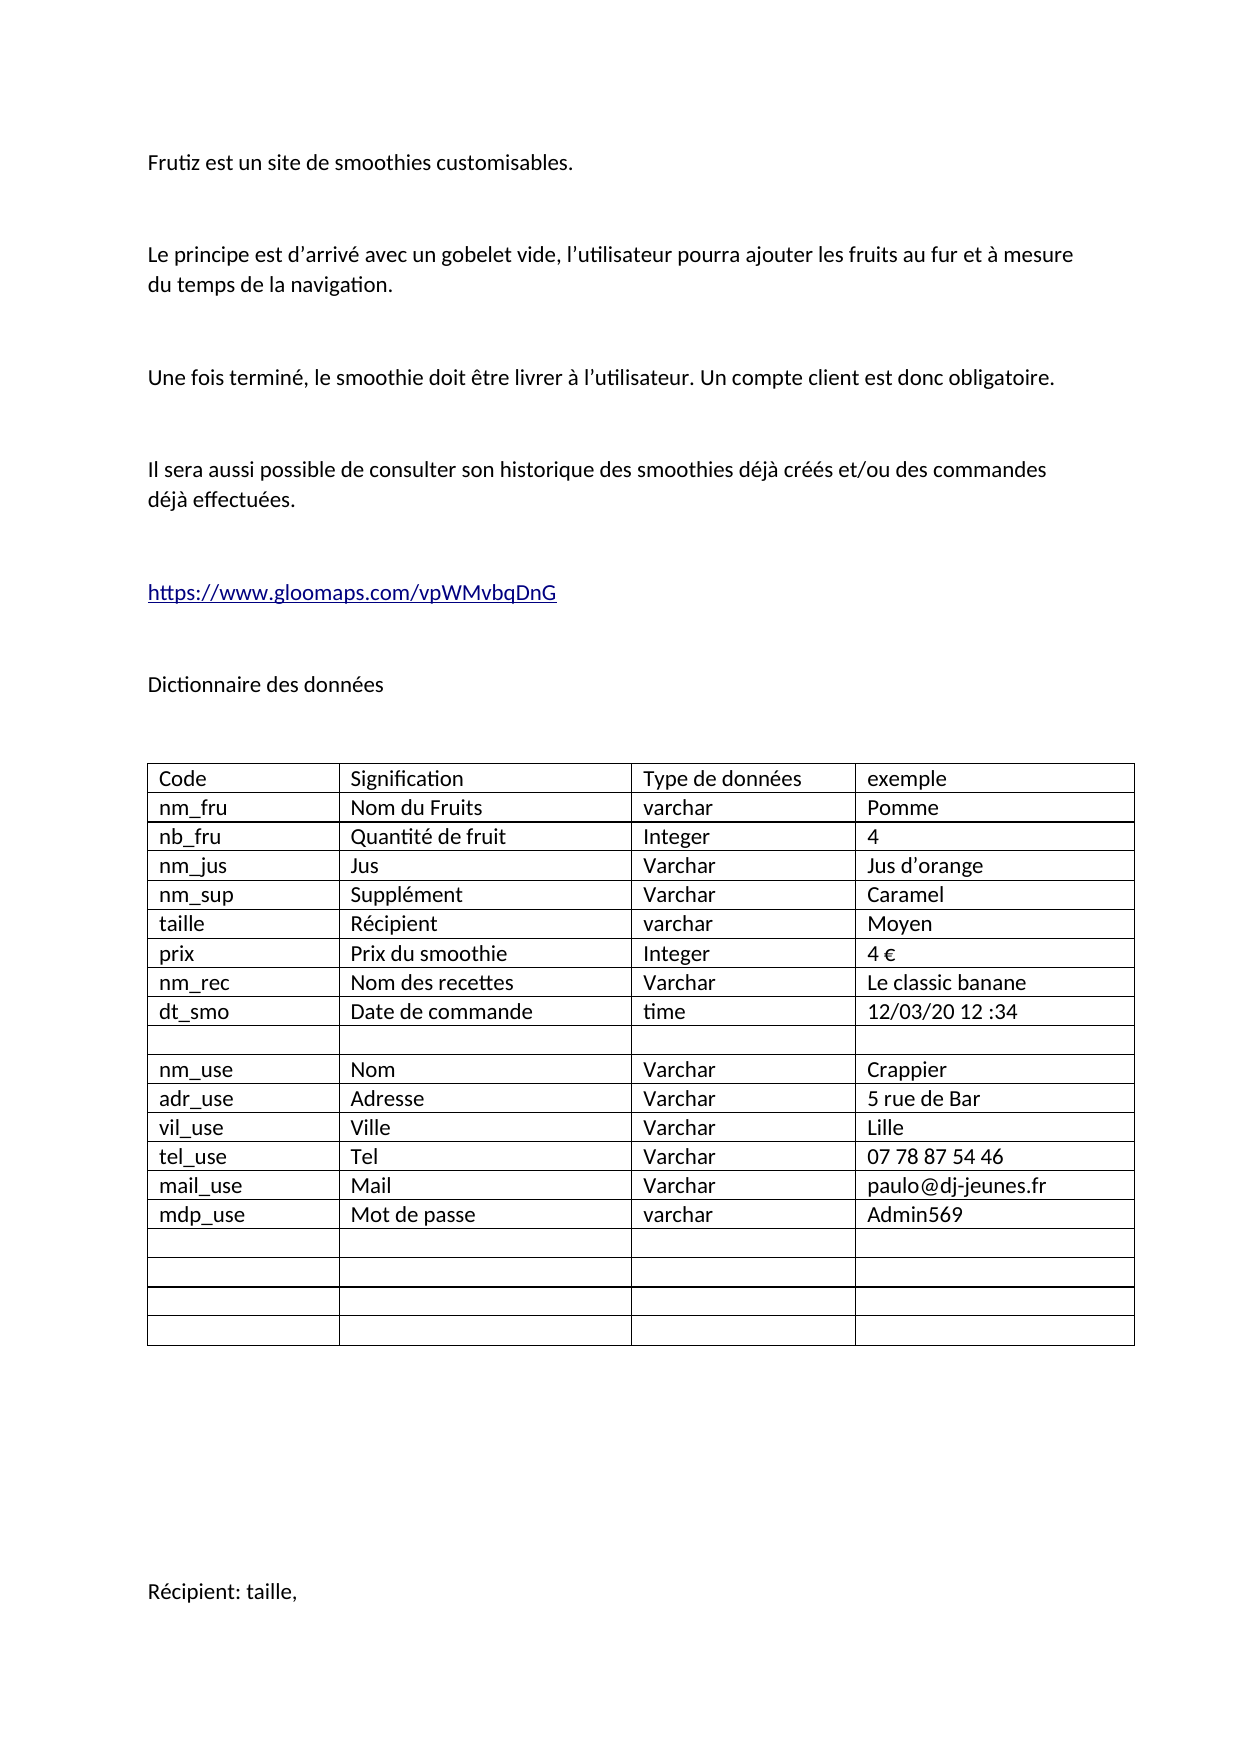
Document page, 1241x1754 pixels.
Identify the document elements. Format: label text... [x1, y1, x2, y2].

table_cell taille [148, 910, 339, 938]
table_cell [148, 1316, 339, 1344]
table_cell Varchar [632, 851, 855, 879]
table_cell [632, 1229, 855, 1257]
table_cell [340, 1316, 631, 1344]
table_cell [632, 1316, 855, 1344]
table_cell Admin569 [856, 1200, 1134, 1228]
table_cell Varchar [632, 1142, 855, 1170]
table_cell Récipient [340, 910, 631, 938]
table_cell tel_use [148, 1142, 339, 1170]
text Le principe est d’arrivé avec un gobelet vide, l’utilisateur pourra ajouter les fruits au fur et à mesure du temps de la navigation. [148, 240, 1093, 298]
table_header Signification [340, 764, 631, 792]
table_cell [148, 1288, 339, 1315]
text Dictionnaire des données [148, 671, 1093, 698]
table_cell 07 78 87 54 46 [856, 1142, 1134, 1170]
table_cell Nom [340, 1055, 631, 1083]
table_cell Integer [632, 939, 855, 967]
text Une fois terminé, le smoothie doit être livrer à l’utilisateur. Un compte client est donc obligatoire. [148, 363, 1093, 391]
table_cell Nom des recettes [340, 968, 631, 996]
table_cell nm_sup [148, 881, 339, 908]
table_cell [148, 1258, 339, 1286]
table_cell Varchar [632, 881, 855, 908]
table_cell dt_smo [148, 997, 339, 1025]
table_cell Prix du smoothie [340, 939, 631, 967]
table_cell prix [148, 939, 339, 967]
table_cell Pomme [856, 793, 1134, 821]
table_cell 4 [856, 823, 1134, 850]
table_cell Varchar [632, 1113, 855, 1141]
table_cell time [632, 997, 855, 1025]
table_cell varchar [632, 793, 855, 821]
text Récipient: taille, [148, 1577, 1093, 1605]
table_cell nb_fru [148, 823, 339, 850]
table_cell Adresse [340, 1084, 631, 1112]
table_cell nm_jus [148, 851, 339, 879]
table_cell Quantité de fruit [340, 823, 631, 850]
table_cell [340, 1288, 631, 1315]
table_cell [340, 1229, 631, 1257]
table_cell Varchar [632, 968, 855, 996]
text Il sera aussi possible de consulter son historique des smoothies déjà créés et/ou des commandes déjà effectuées. [148, 455, 1093, 513]
table_cell 4 € [856, 939, 1134, 967]
table_cell Ville [340, 1113, 631, 1141]
table_cell Varchar [632, 1055, 855, 1083]
table_cell Lille [856, 1113, 1134, 1141]
table_cell Jus [340, 851, 631, 879]
table_cell mail_use [148, 1171, 339, 1199]
table_cell Integer [632, 823, 855, 850]
table_cell [340, 1258, 631, 1286]
table_cell [632, 1258, 855, 1286]
table_cell [856, 1316, 1134, 1344]
table_cell Mot de passe [340, 1200, 631, 1228]
table_cell [632, 1026, 855, 1054]
table_cell varchar [632, 1200, 855, 1228]
table_cell mdp_use [148, 1200, 339, 1228]
table_cell 5 rue de Bar [856, 1084, 1134, 1112]
table_cell [856, 1288, 1134, 1315]
table_cell paulo@dj-jeunes.fr [856, 1171, 1134, 1199]
table_cell nm_fru [148, 793, 339, 821]
table_cell [340, 1026, 631, 1054]
table_cell Varchar [632, 1171, 855, 1199]
text https://www.gloomaps.com/vpWMvbqDnG [148, 578, 1093, 606]
table_cell varchar [632, 910, 855, 938]
table_header exemple [856, 764, 1134, 792]
table_cell nm_use [148, 1055, 339, 1083]
table_cell [856, 1258, 1134, 1286]
table_cell Nom du Fruits [340, 793, 631, 821]
table_cell Varchar [632, 1084, 855, 1112]
table_cell Crappier [856, 1055, 1134, 1083]
text Frutiz est un site de smoothies customisables. [148, 148, 1093, 176]
table_cell nm_rec [148, 968, 339, 996]
table_cell [632, 1288, 855, 1315]
table_cell [856, 1229, 1134, 1257]
table_cell Le classic banane [856, 968, 1134, 996]
table_cell 12/03/20 12 :34 [856, 997, 1134, 1025]
table_cell adr_use [148, 1084, 339, 1112]
table_cell [856, 1026, 1134, 1054]
table_header Type de données [632, 764, 855, 792]
table_cell Caramel [856, 881, 1134, 908]
table_cell Tel [340, 1142, 631, 1170]
table_cell [148, 1026, 339, 1054]
table_cell Supplément [340, 881, 631, 908]
table_cell Date de commande [340, 997, 631, 1025]
table_cell Mail [340, 1171, 631, 1199]
table_cell Moyen [856, 910, 1134, 938]
table_cell Jus d’orange [856, 851, 1134, 879]
table_cell vil_use [148, 1113, 339, 1141]
table_header Code [148, 764, 339, 792]
table_cell [148, 1229, 339, 1257]
